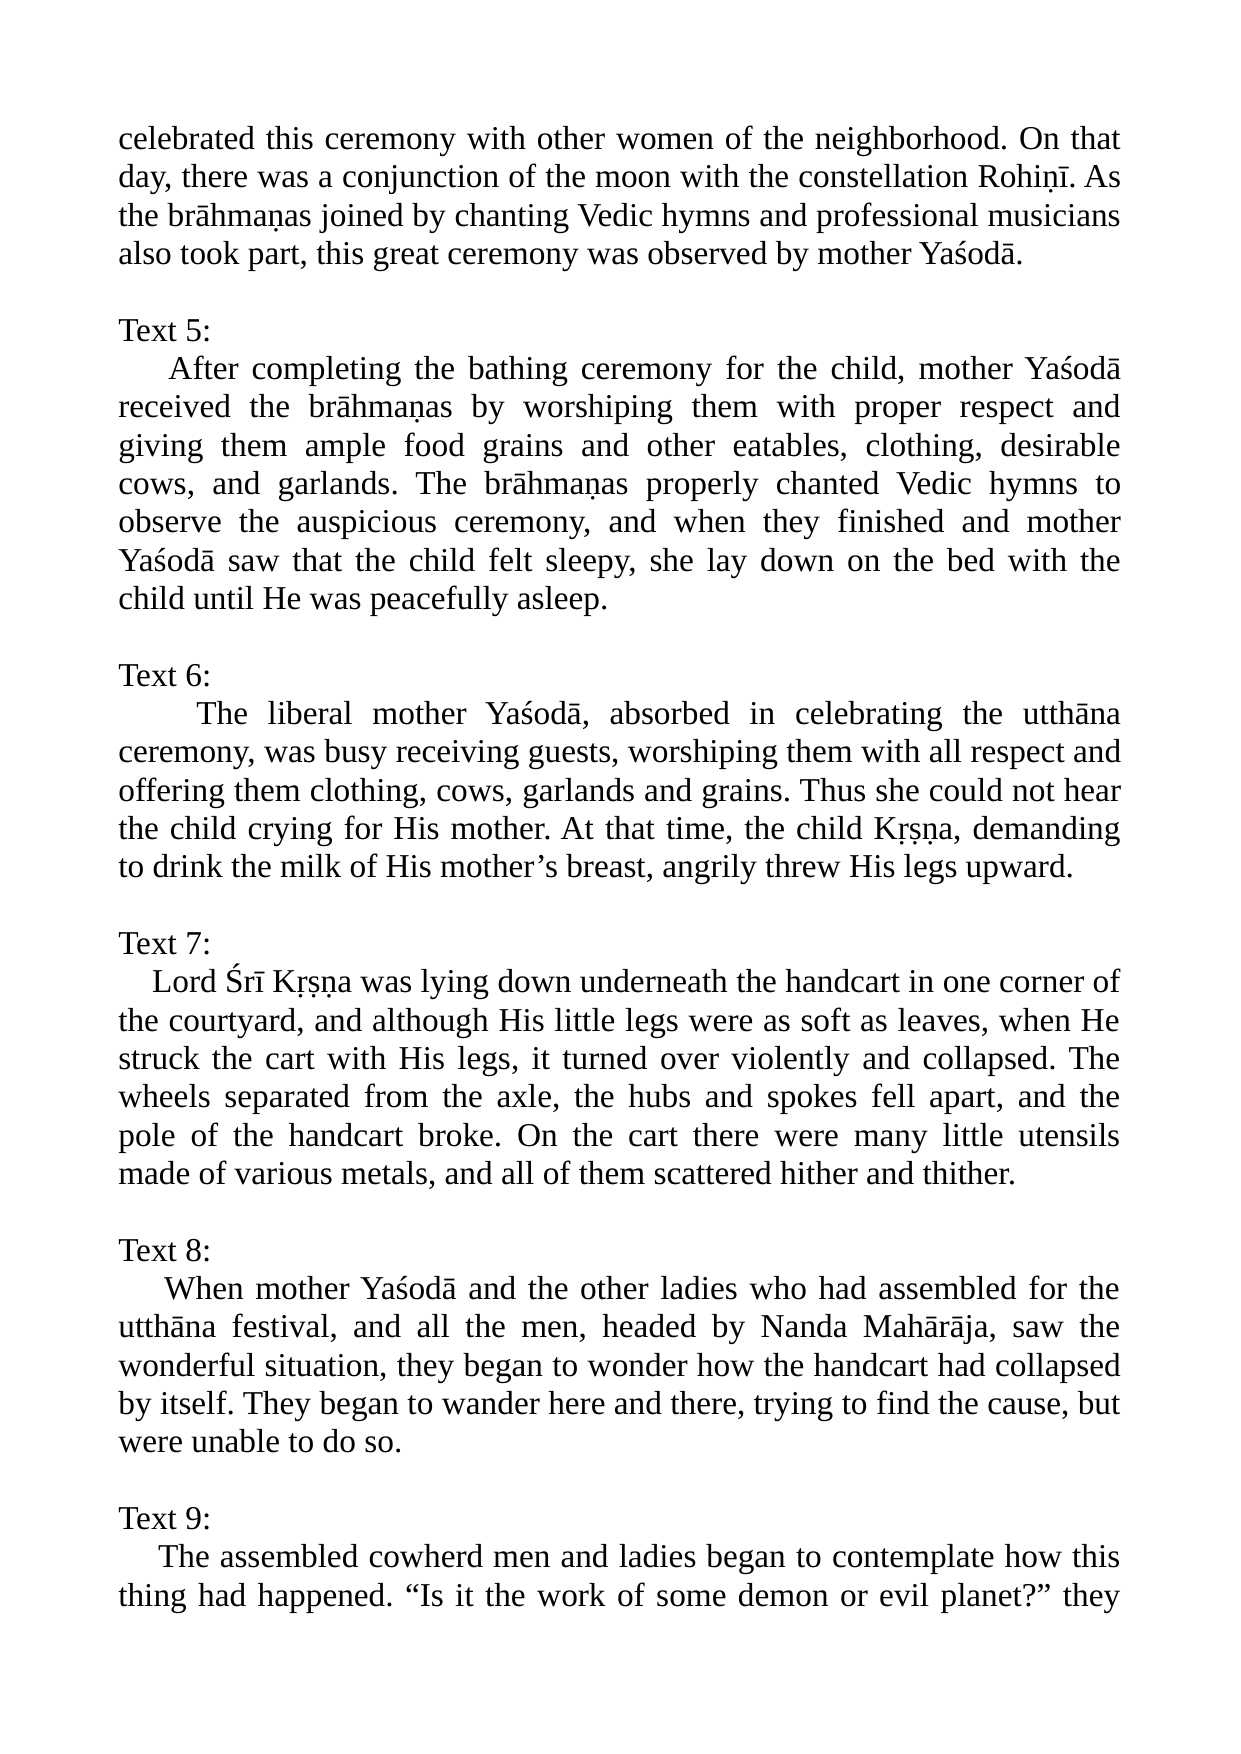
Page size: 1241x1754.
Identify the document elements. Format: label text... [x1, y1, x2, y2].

text The assembled cowherd men and ladies began to contemplate how this thing had happened. “Is it the work of some demon or evil planet?” they [118, 1536, 1122, 1613]
text The liberal mother Yaśodā, absorbed in celebrating the utthāna ceremony, was busy receiving guests, worshiping them with all respect and offering them clothing, cows, garlands and grains. Thus she could not hear the child crying for His mother. At that time, the child Kṛṣṇa, demanding to drink the milk of His mother’s breast, angrily threw His legs upward. [118, 693, 1122, 885]
text celebrated this ceremony with other women of the neighborhood. On that day, there was a conjunction of the moon with the constellation Rohiṇī. As the brāhmaṇas joined by chanting Vedic hymns and professional musicians also took part, this great ceremony was observed by mother Yaśodā. [118, 118, 1122, 271]
text Text 5: [118, 310, 1122, 348]
text After completing the bathing ceremony for the child, mother Yaśodā received the brāhmaṇas by worshiping them with proper respect and giving them ample food grains and other eatables, clothing, desirable cows, and garlands. The brāhmaṇas properly chanted Vedic hymns to observe the auspicious ceremony, and when they finished and mother Yaśodā saw that the child felt sleepy, she lay down on the bed with the child until He was peacefully asleep. [118, 348, 1122, 616]
text Text 8: [118, 1230, 1122, 1268]
text When mother Yaśodā and the other ladies who had assembled for the utthāna festival, and all the men, headed by Nanda Mahārāja, saw the wonderful situation, they began to wonder how the handcart had collapsed by itself. They began to wander here and there, trying to find the cause, but were unable to do so. [118, 1268, 1122, 1460]
text Text 9: [118, 1498, 1122, 1536]
text Text 6: [118, 655, 1122, 693]
text Lord Śrī Kṛṣṇa was lying down underneath the handcart in one corner of the courtyard, and although His little legs were as soft as leaves, when He struck the cart with His legs, it turned over violently and collapsed. The wheels separated from the axle, the hubs and spokes fell apart, and the pole of the handcart broke. On the cart there were many little utensils made of various metals, and all of them scattered hither and thither. [118, 961, 1122, 1191]
text Text 7: [118, 923, 1122, 961]
